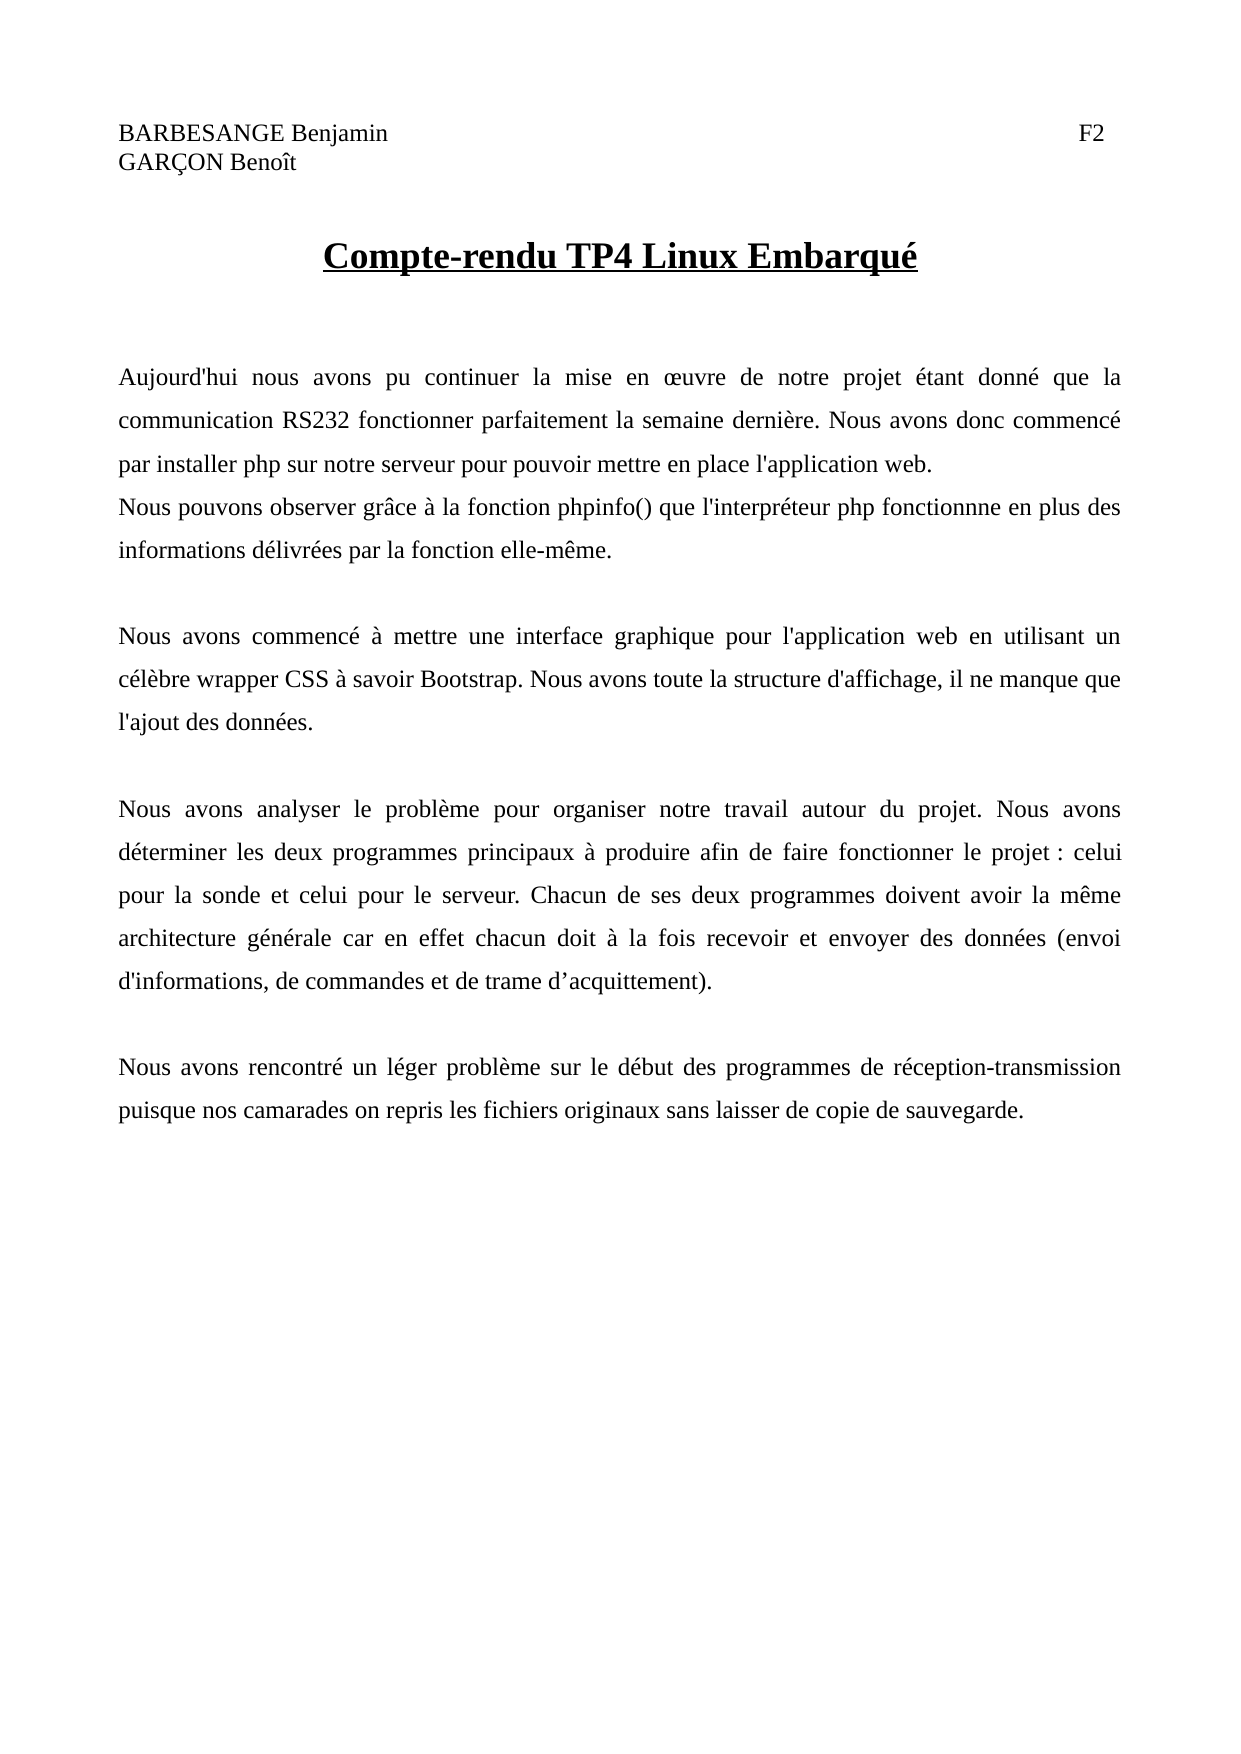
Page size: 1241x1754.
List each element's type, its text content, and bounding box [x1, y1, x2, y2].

text Compte-rendu TP4 Linux Embarqué [118, 233, 1122, 276]
text BARBESANGE Benjamin F2 [118, 118, 1122, 147]
text GARÇON Benoît [118, 147, 1122, 176]
text Aujourd'hui nous avons pu continuer la mise en œuvre de notre projet étant donné que la communication RS232 fonctionner parfaitement la semaine dernière. Nous avons donc commencé par installer php sur notre serveur pour pouvoir mettre en place l'application web. [118, 362, 1122, 477]
text Nous avons analyser le problème pour organiser notre travail autour du projet. Nous avons déterminer les deux programmes principaux à produire afin de faire fonctionner le projet : celui pour la sonde et celui pour le serveur. Chacun de ses deux programmes doivent avoir la même architecture générale car en effet chacun doit à la fois recevoir et envoyer des données (envoi d'informations, de commandes et de trame d’acquittement). [118, 794, 1122, 995]
text Nous avons commencé à mettre une interface graphique pour l'application web en utilisant un célèbre wrapper CSS à savoir Bootstrap. Nous avons toute la structure d'affichage, il ne manque que l'ajout des données. [118, 621, 1122, 736]
text Nous avons rencontré un léger problème sur le début des programmes de réception-transmission puisque nos camarades on repris les fichiers originaux sans laisser de copie de sauvegarde. [118, 1052, 1122, 1124]
text Nous pouvons observer grâce à la fonction phpinfo() que l'interpréteur php fonctionnne en plus des informations délivrées par la fonction elle-même. [118, 492, 1122, 564]
